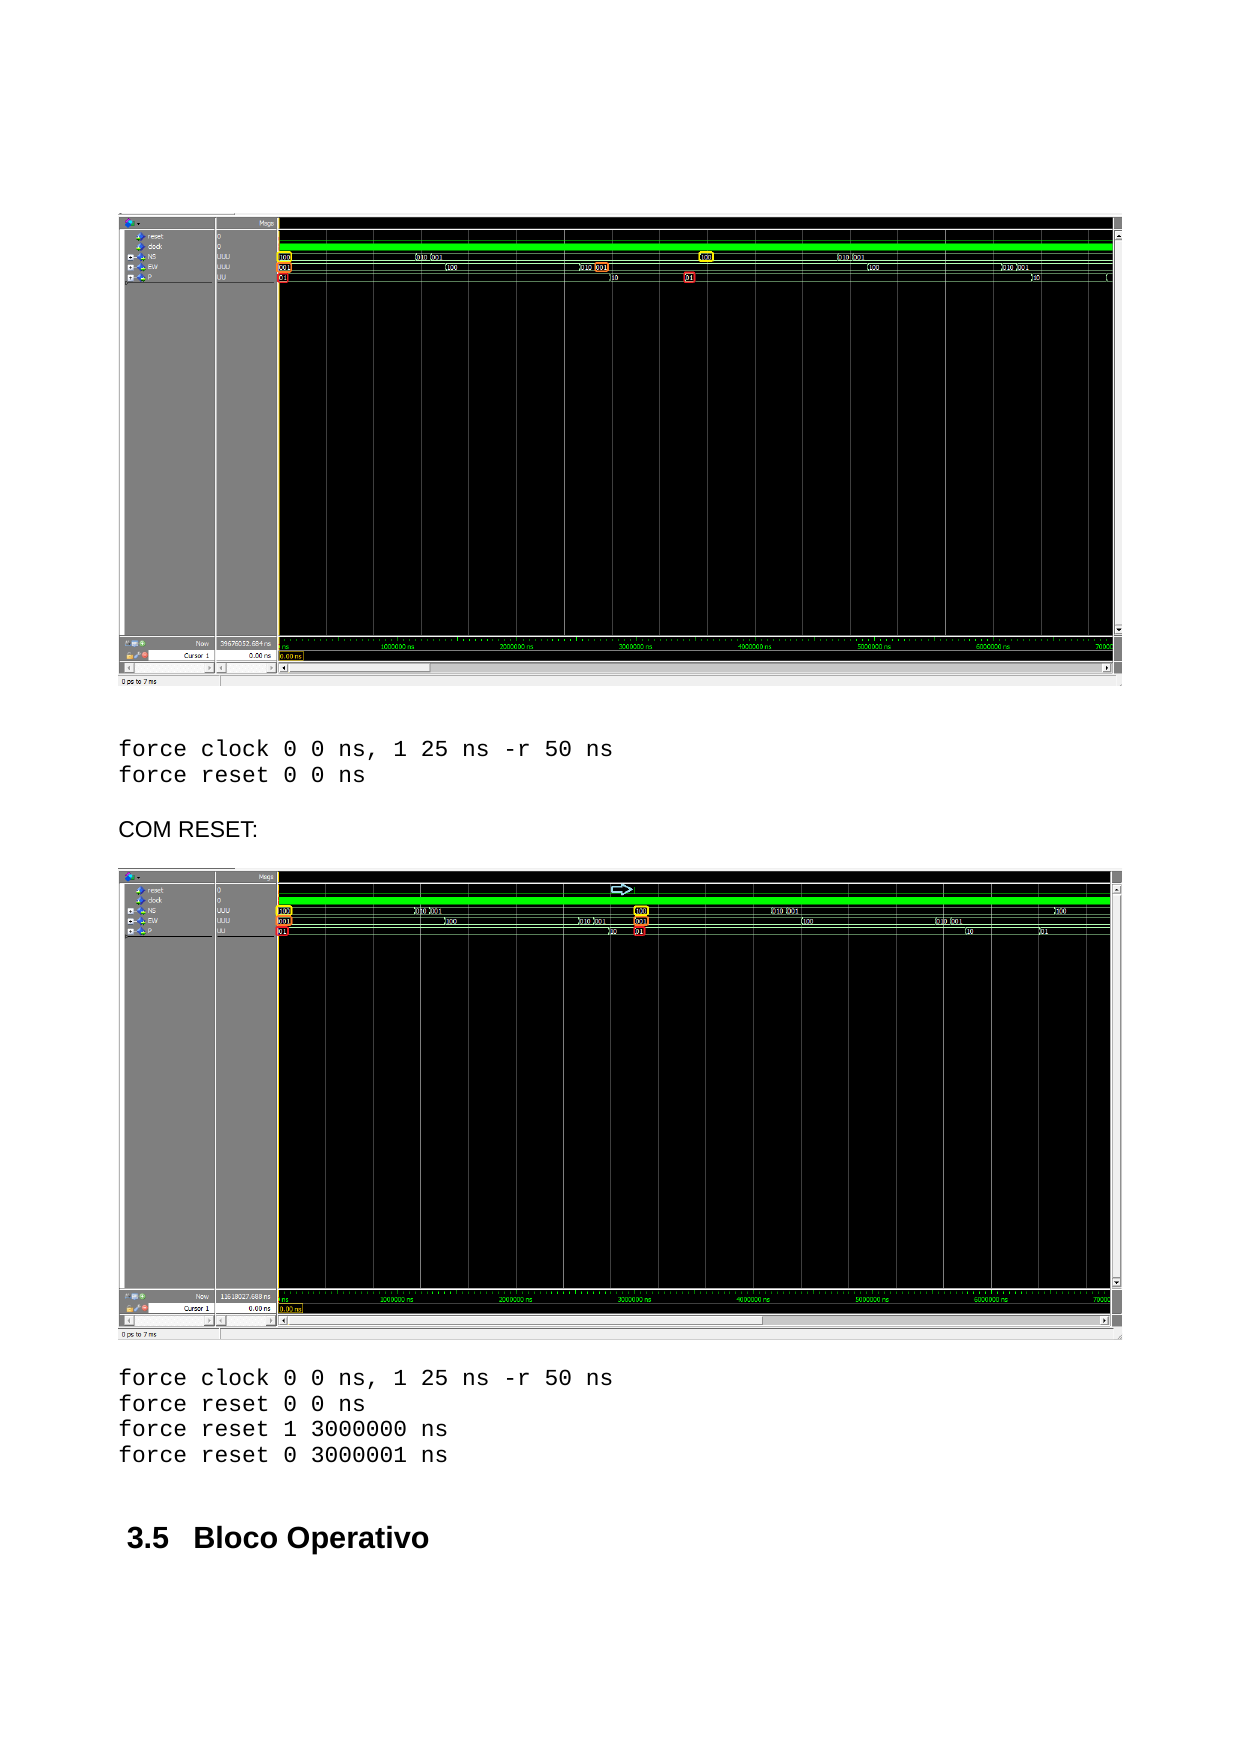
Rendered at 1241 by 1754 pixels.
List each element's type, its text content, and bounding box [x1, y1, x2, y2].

picture [118, 868, 1123, 1340]
text COM RESET: [118, 816, 1122, 842]
text force reset 1 3000000 ns [118, 1418, 1122, 1444]
text force reset 0 3000001 ns [118, 1444, 1122, 1470]
text force clock 0 0 ns, 1 25 ns -r 50 ns [118, 1366, 1122, 1392]
text force reset 0 0 ns [118, 764, 1122, 789]
picture [118, 213, 1123, 686]
text force clock 0 0 ns, 1 25 ns -r 50 ns [118, 738, 1122, 764]
subtitle Bloco Operativo [118, 1519, 1122, 1554]
text force reset 0 0 ns [118, 1392, 1122, 1418]
